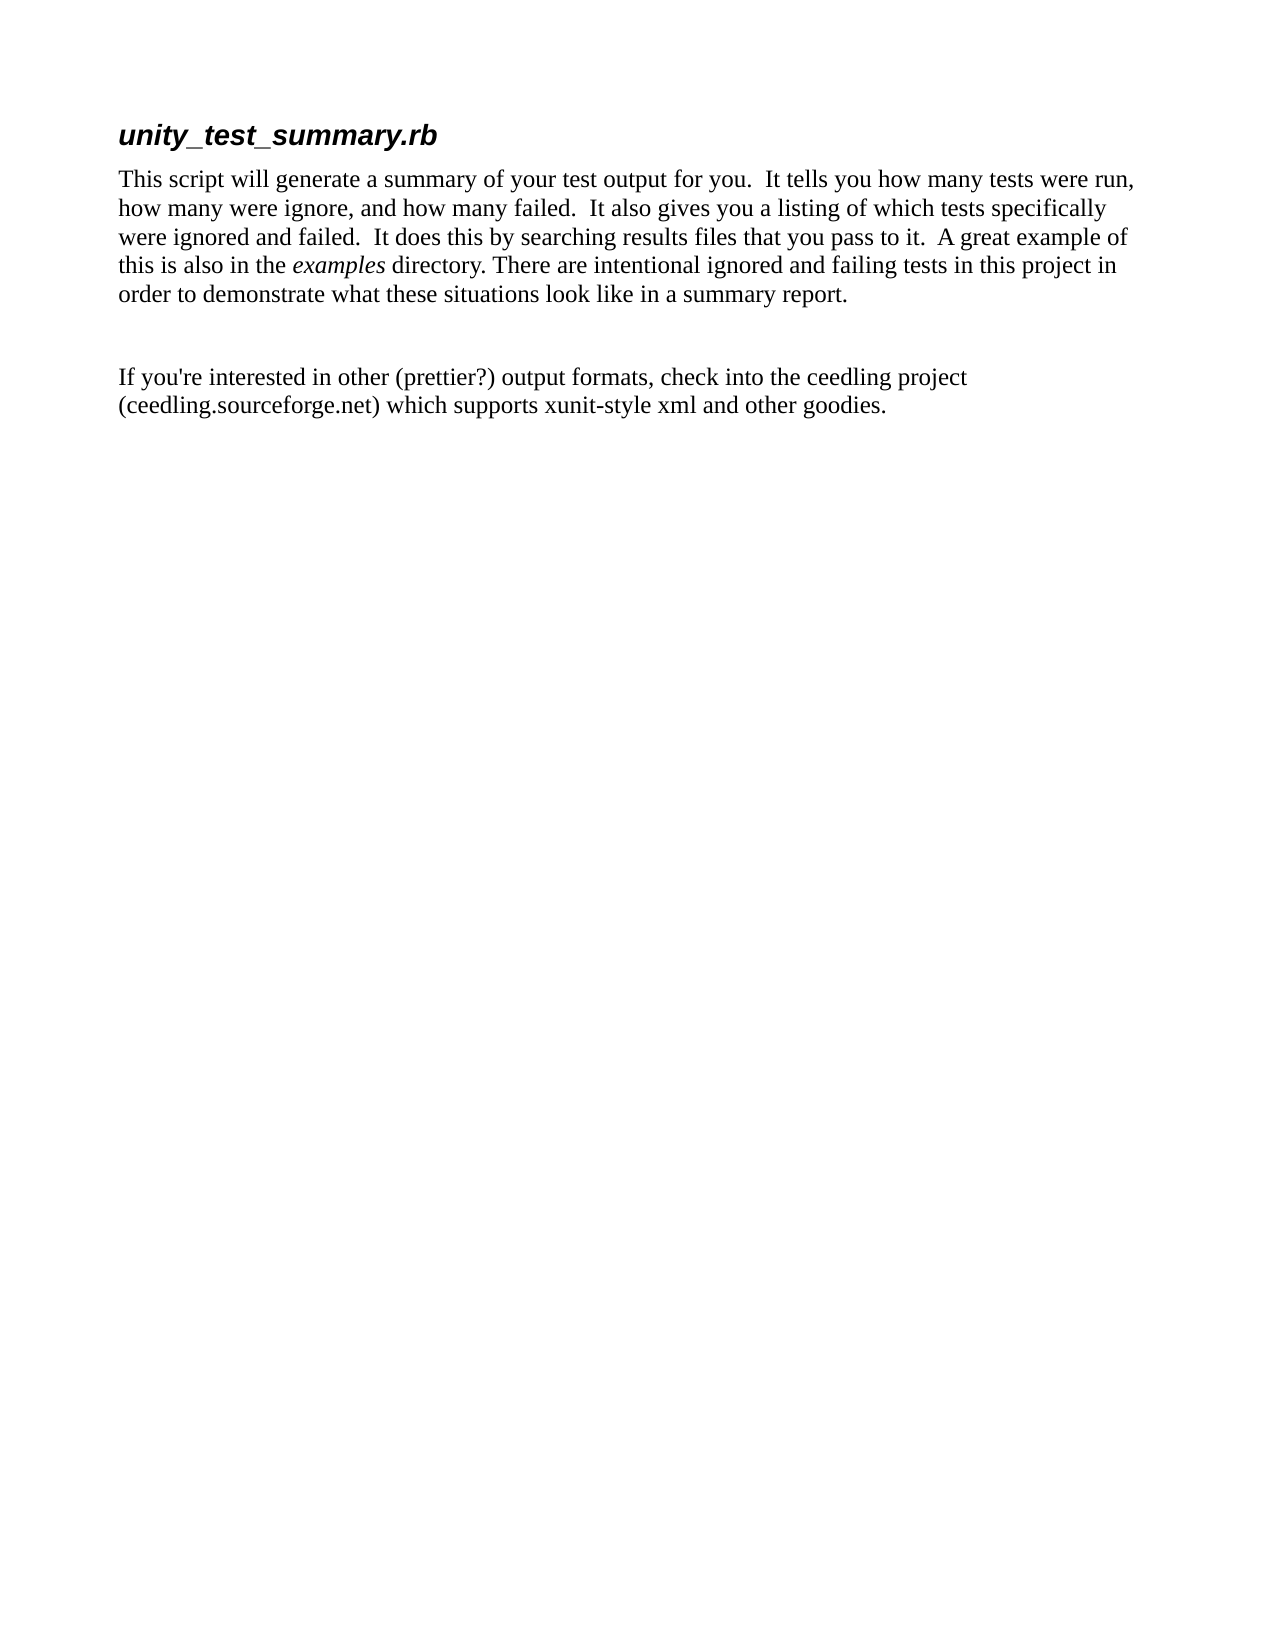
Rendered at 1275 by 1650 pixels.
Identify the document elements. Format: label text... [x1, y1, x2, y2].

subtitle unity_test_summary.rb [118, 118, 1157, 152]
text This script will generate a summary of your test output for you. It tells you how many tests were run, how many were ignore, and how many failed. It also gives you a listing of which tests specifically were ignored and failed. It does this by searching results files that you pass to it. A great example of this is also in the examples directory. There are intentional ignored and failing tests in this project in order to demonstrate what these situations look like in a summary report. [118, 164, 1157, 308]
text If you're interested in other (prettier?) output formats, check into the ceedling project (ceedling.sourceforge.net) which supports xunit-style xml and other goodies. [118, 362, 1157, 419]
